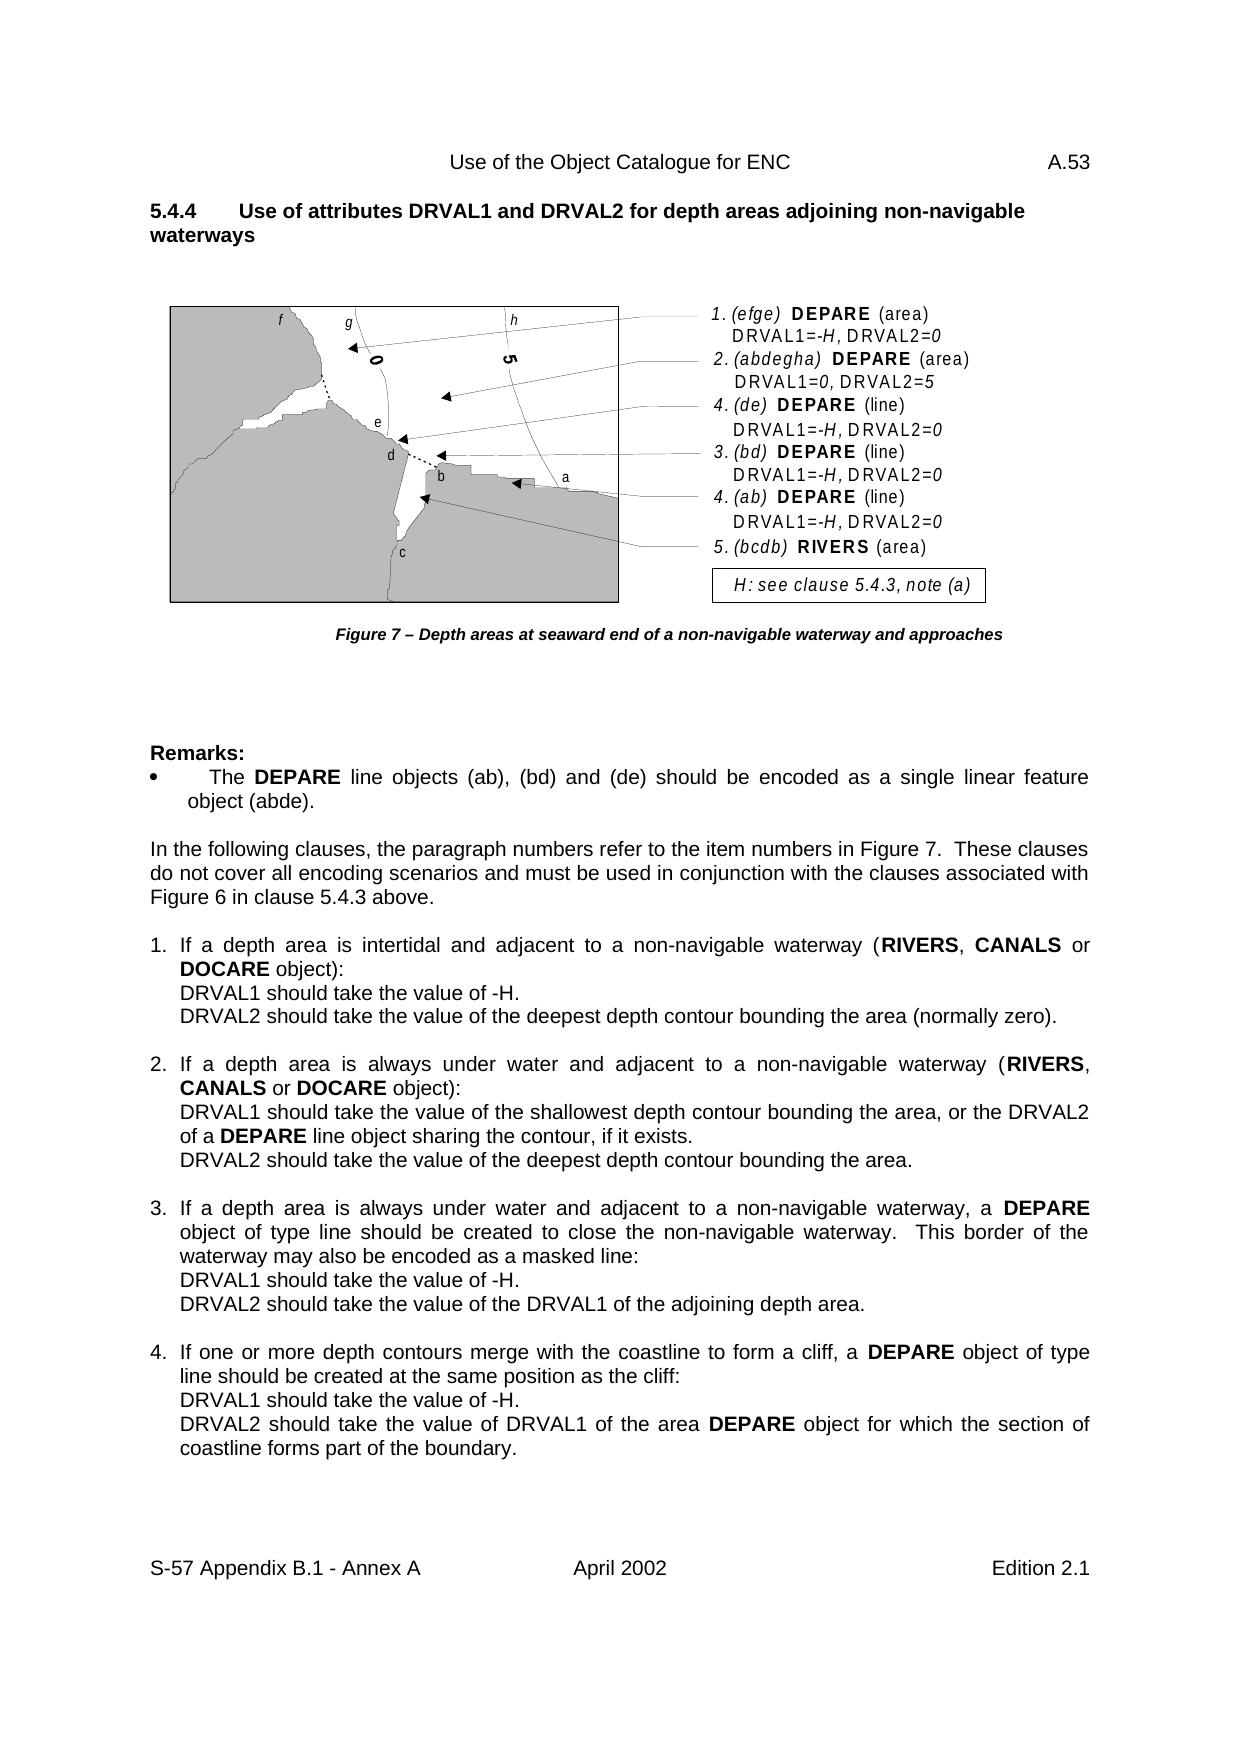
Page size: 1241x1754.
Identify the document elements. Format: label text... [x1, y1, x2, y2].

text DRVAL1 should take the value of -H. [179, 1268, 1090, 1292]
text In the following clauses, the paragraph numbers refer to the item numbers in Figure 7. These clauses do not cover all encoding scenarios and must be used in conjunction with the clauses associated with Figure 6 in clause 5.4.3 above. [150, 837, 1090, 908]
text Remarks: [150, 741, 1090, 764]
text 3. If a depth area is always under water and adjacent to a non-navigable waterway, a DEPARE object of type line should be created to close the non-navigable waterway. This border of the waterway may also be encoded as a masked line: [150, 1196, 1090, 1268]
text DRVAL2 should take the value of DRVAL1 of the area DEPARE object for which the section of coastline forms part of the boundary. [179, 1412, 1090, 1459]
text 1. If a depth area is intertidal and adjacent to a non-navigable waterway (RIVERS, CANALS or DOCARE object): [150, 932, 1090, 980]
text DRVAL2 should take the value of the DRVAL1 of the adjoining depth area. [179, 1292, 1090, 1316]
text DRVAL1 should take the value of -H. [150, 1388, 1090, 1412]
text DRVAL1 should take the value of -H. [179, 980, 1090, 1004]
text 4. If one or more depth contours merge with the coastline to form a cliff, a DEPARE object of type line should be created at the same position as the cliff: [150, 1340, 1090, 1388]
text Figure 7 – Depth areas at seaward end of a non-navigable waterway and approaches [150, 625, 1005, 644]
subtitle 5.4.4 Use of attributes DRVAL1 and DRVAL2 for depth areas adjoining non-navigable waterways [150, 199, 1090, 247]
text DRVAL1 should take the value of the shallowest depth contour bounding the area, or the DRVAL2 of a DEPARE line object sharing the contour, if it exists. [179, 1100, 1090, 1148]
list The DEPARE line objects (ab), (bd) and (de) should be encoded as a single linear feature object (abde). [150, 764, 1090, 813]
text DRVAL2 should take the value of the deepest depth contour bounding the area (normally zero). [150, 1004, 1090, 1028]
text DRVAL2 should take the value of the deepest depth contour bounding the area. [150, 1148, 1090, 1172]
text 2. If a depth area is always under water and adjacent to a non-navigable waterway (RIVERS, CANALS or DOCARE object): [150, 1052, 1090, 1100]
